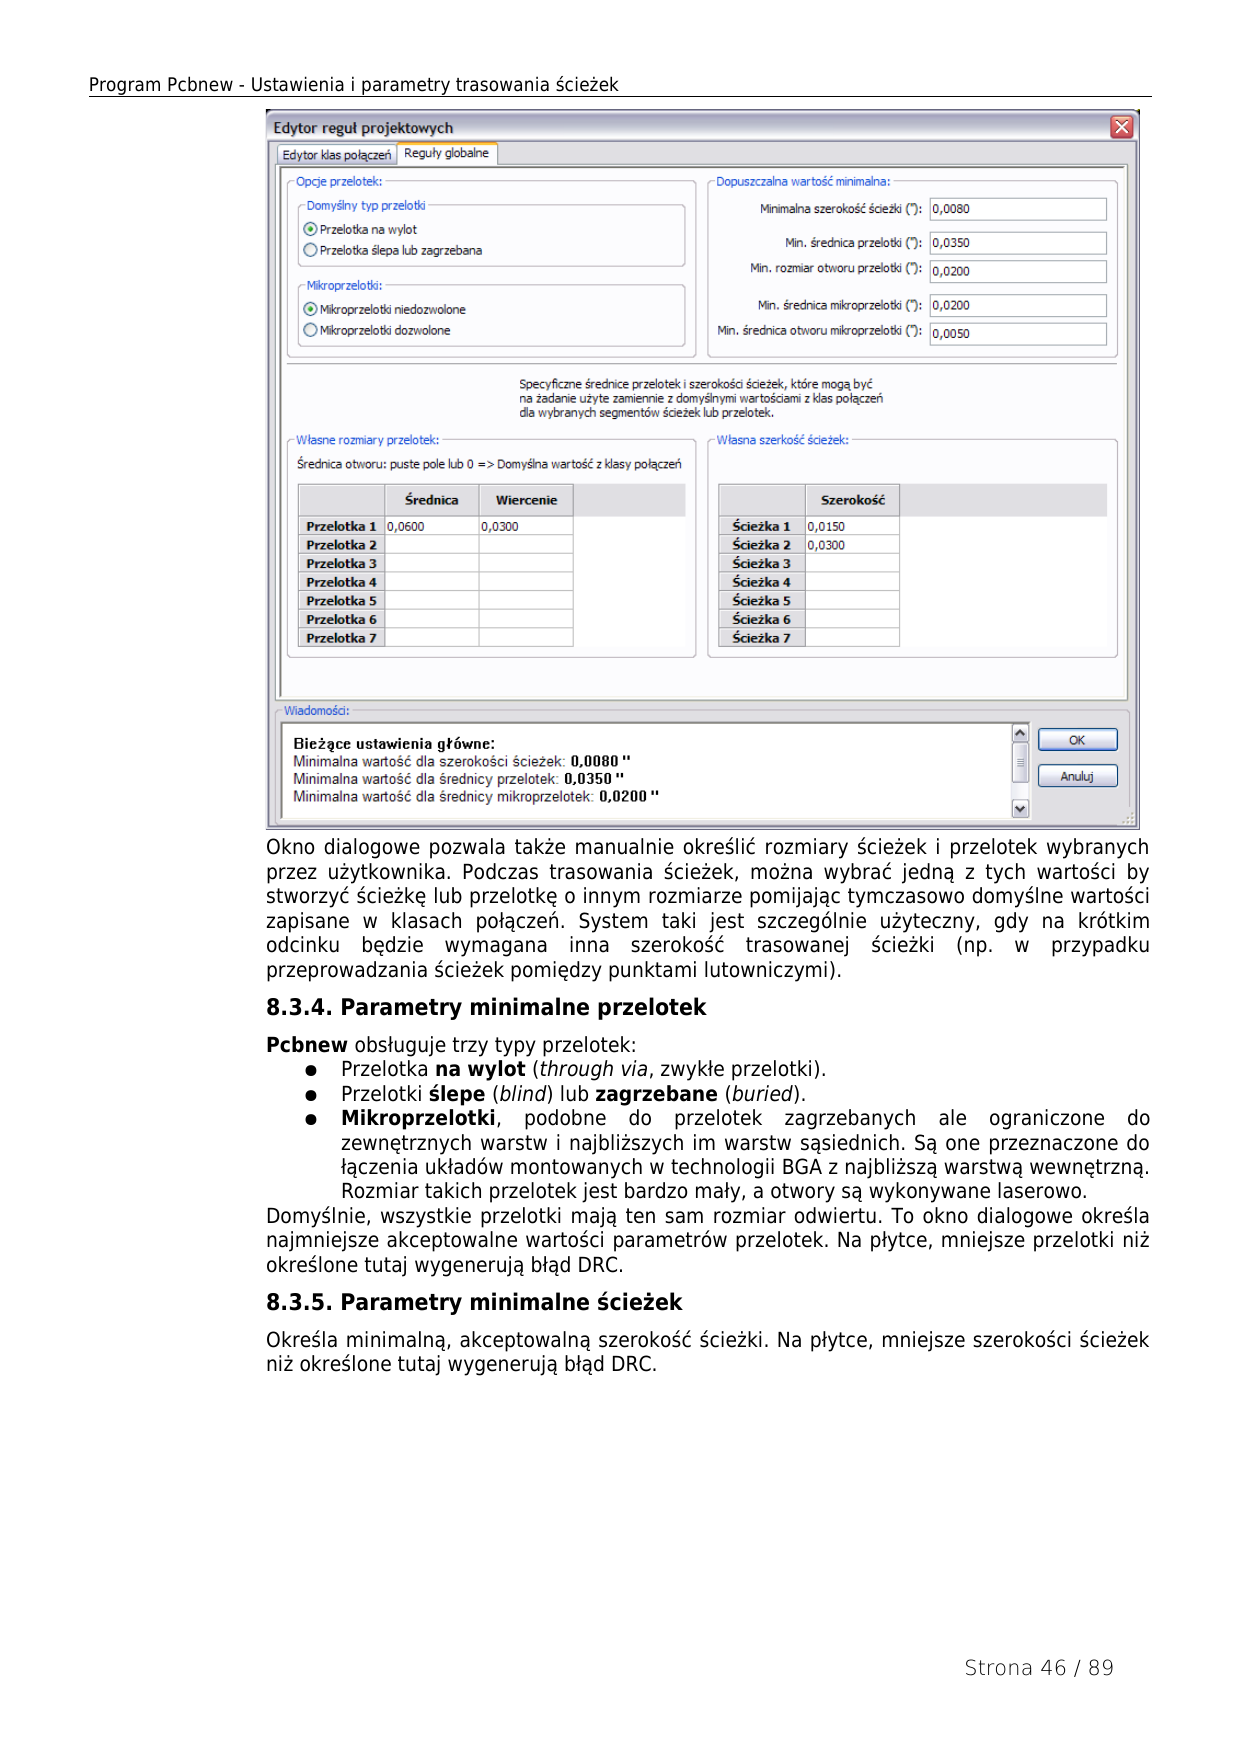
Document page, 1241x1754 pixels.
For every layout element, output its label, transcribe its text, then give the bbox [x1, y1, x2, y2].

text Domyślnie, wszystkie przelotki mają ten sam rozmiar odwiertu. To okno dialogowe określa najmniejsze akceptowalne wartości parametrów przelotek. Na płytce, mniejsze przelotki niż określone tutaj wygenerują błąd DRC. [266, 1204, 1152, 1277]
subtitle Parametry minimalne przelotek [266, 994, 1152, 1021]
list Przelotka na wylot (through via, zwykłe przelotki). [303, 1057, 1152, 1081]
text Okno dialogowe pozwala także manualnie określić rozmiary ścieżek i przelotek wybranych przez użytkownika. Podczas trasowania ścieżek, można wybrać jedną z tych wartości by stworzyć ścieżkę lub przelotkę o innym rozmiarze pomijając tymczasowo domyślne wartości zapisane w klasach połączeń. System taki jest szczególnie użyteczny, gdy na krótkim odcinku będzie wymagana inna szerokość trasowanej ścieżki (np. w przypadku przeprowadzania ścieżek pomiędzy punktami lutowniczymi). [266, 835, 1152, 982]
list Przelotki ślepe (blind) lub zagrzebane (buried). [303, 1081, 1152, 1106]
text Pcbnew obsługuje trzy typy przelotek: [266, 1032, 1152, 1057]
text Określa minimalną, akceptowalną szerokość ścieżki. Na płytce, mniejsze szerokości ścieżek niż określone tutaj wygenerują błąd DRC. [266, 1328, 1152, 1377]
picture [265, 109, 1140, 830]
subtitle Parametry minimalne ścieżek [266, 1289, 1152, 1316]
list Mikroprzelotki, podobne do przelotek zagrzebanych ale ograniczone do zewnętrznych warstw i najbliższych im warstw sąsiednich. Są one przeznaczone do łączenia układów montowanych w technologii BGA z najbliższą warstwą wewnętrzną. Rozmiar takich przelotek jest bardzo mały, a otwory są wykonywane laserowo. [303, 1106, 1152, 1204]
